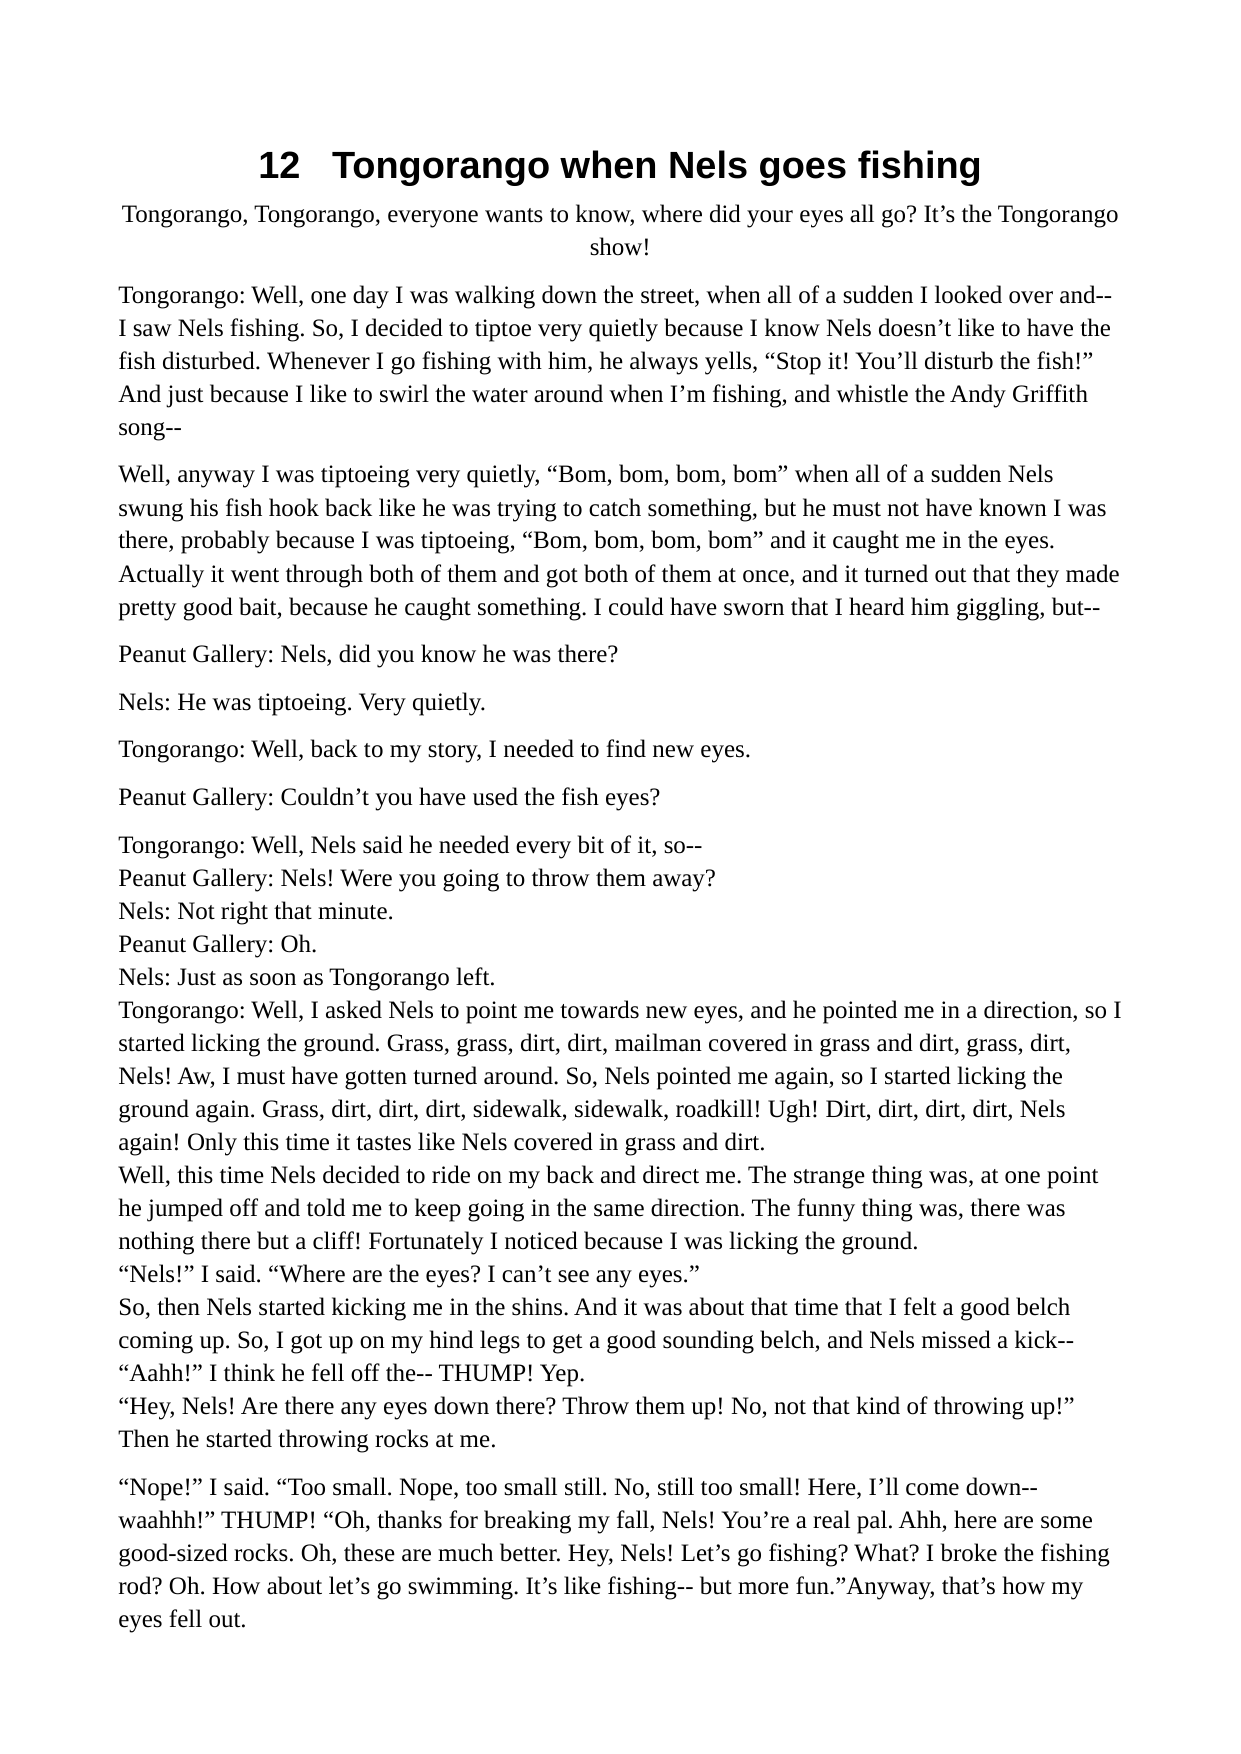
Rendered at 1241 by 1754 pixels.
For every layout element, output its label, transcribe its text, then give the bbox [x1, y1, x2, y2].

text Well, anyway I was tiptoeing very quietly, “Bom, bom, bom, bom” when all of a sudden Nels swung his fish hook back like he was trying to catch something, but he must not have known I was there, probably because I was tiptoeing, “Bom, bom, bom, bom” and it caught me in the eyes. Actually it went through both of them and got both of them at once, and it turned out that they made pretty good bait, because he caught something. I could have sworn that I heard him giggling, but-- [118, 459, 1122, 620]
text Nels: He was tiptoeing. Very quietly. [118, 687, 1122, 716]
text Tongorango, Tongorango, everyone wants to know, where did your eyes all go? It’s the Tongorango show! [118, 199, 1122, 261]
subtitle Tongorango when Nels goes fishing [118, 143, 1122, 187]
text Peanut Gallery: Nels, did you know he was there? [118, 639, 1122, 668]
text Peanut Gallery: Couldn’t you have used the fish eyes? [118, 782, 1122, 811]
text Tongorango: Well, Nels said he needed every bit of it, so-- Peanut Gallery: Nels! Were you going to throw them away? Nels: Not right that minute. Peanut Gallery: Oh. Nels: Just as soon as Tongorango left. Tongorango: Well, I asked Nels to point me towards new eyes, and he pointed me in a direction, so I started licking the ground. Grass, grass, dirt, dirt, mailman covered in grass and dirt, grass, dirt, Nels! Aw, I must have gotten turned around. So, Nels pointed me again, so I started licking the ground again. Grass, dirt, dirt, dirt, sidewalk, sidewalk, roadkill! Ugh! Dirt, dirt, dirt, dirt, Nels again! Only this time it tastes like Nels covered in grass and dirt. Well, this time Nels decided to ride on my back and direct me. The strange thing was, at one point he jumped off and told me to keep going in the same direction. The funny thing was, there was nothing there but a cliff! Fortunately I noticed because I was licking the ground. “Nels!” I said. “Where are the eyes? I can’t see any eyes.” So, then Nels started kicking me in the shins. And it was about that time that I felt a good belch coming up. So, I got up on my hind legs to get a good sounding belch, and Nels missed a kick-- “Aahh!” I think he fell off the-- THUMP! Yep. “Hey, Nels! Are there any eyes down there? Throw them up! No, not that kind of throwing up!” Then he started throwing rocks at me. [118, 830, 1122, 1453]
text Tongorango: Well, one day I was walking down the street, when all of a sudden I looked over and-- I saw Nels fishing. So, I decided to tiptoe very quietly because I know Nels doesn’t like to have the fish disturbed. Whenever I go fishing with him, he always yells, “Stop it! You’ll disturb the fish!” And just because I like to swirl the water around when I’m fishing, and whistle the Andy Griffith song-- [118, 280, 1122, 441]
text Tongorango: Well, back to my story, I needed to find new eyes. [118, 734, 1122, 763]
text “Nope!” I said. “Too small. Nope, too small still. No, still too small! Here, I’ll come down-- waahhh!” THUMP! “Oh, thanks for breaking my fall, Nels! You’re a real pal. Ahh, here are some good-sized rocks. Oh, these are much better. Hey, Nels! Let’s go fishing? What? I broke the fishing rod? Oh. How about let’s go swimming. It’s like fishing-- but more fun.”Anyway, that’s how my eyes fell out. [118, 1472, 1122, 1632]
